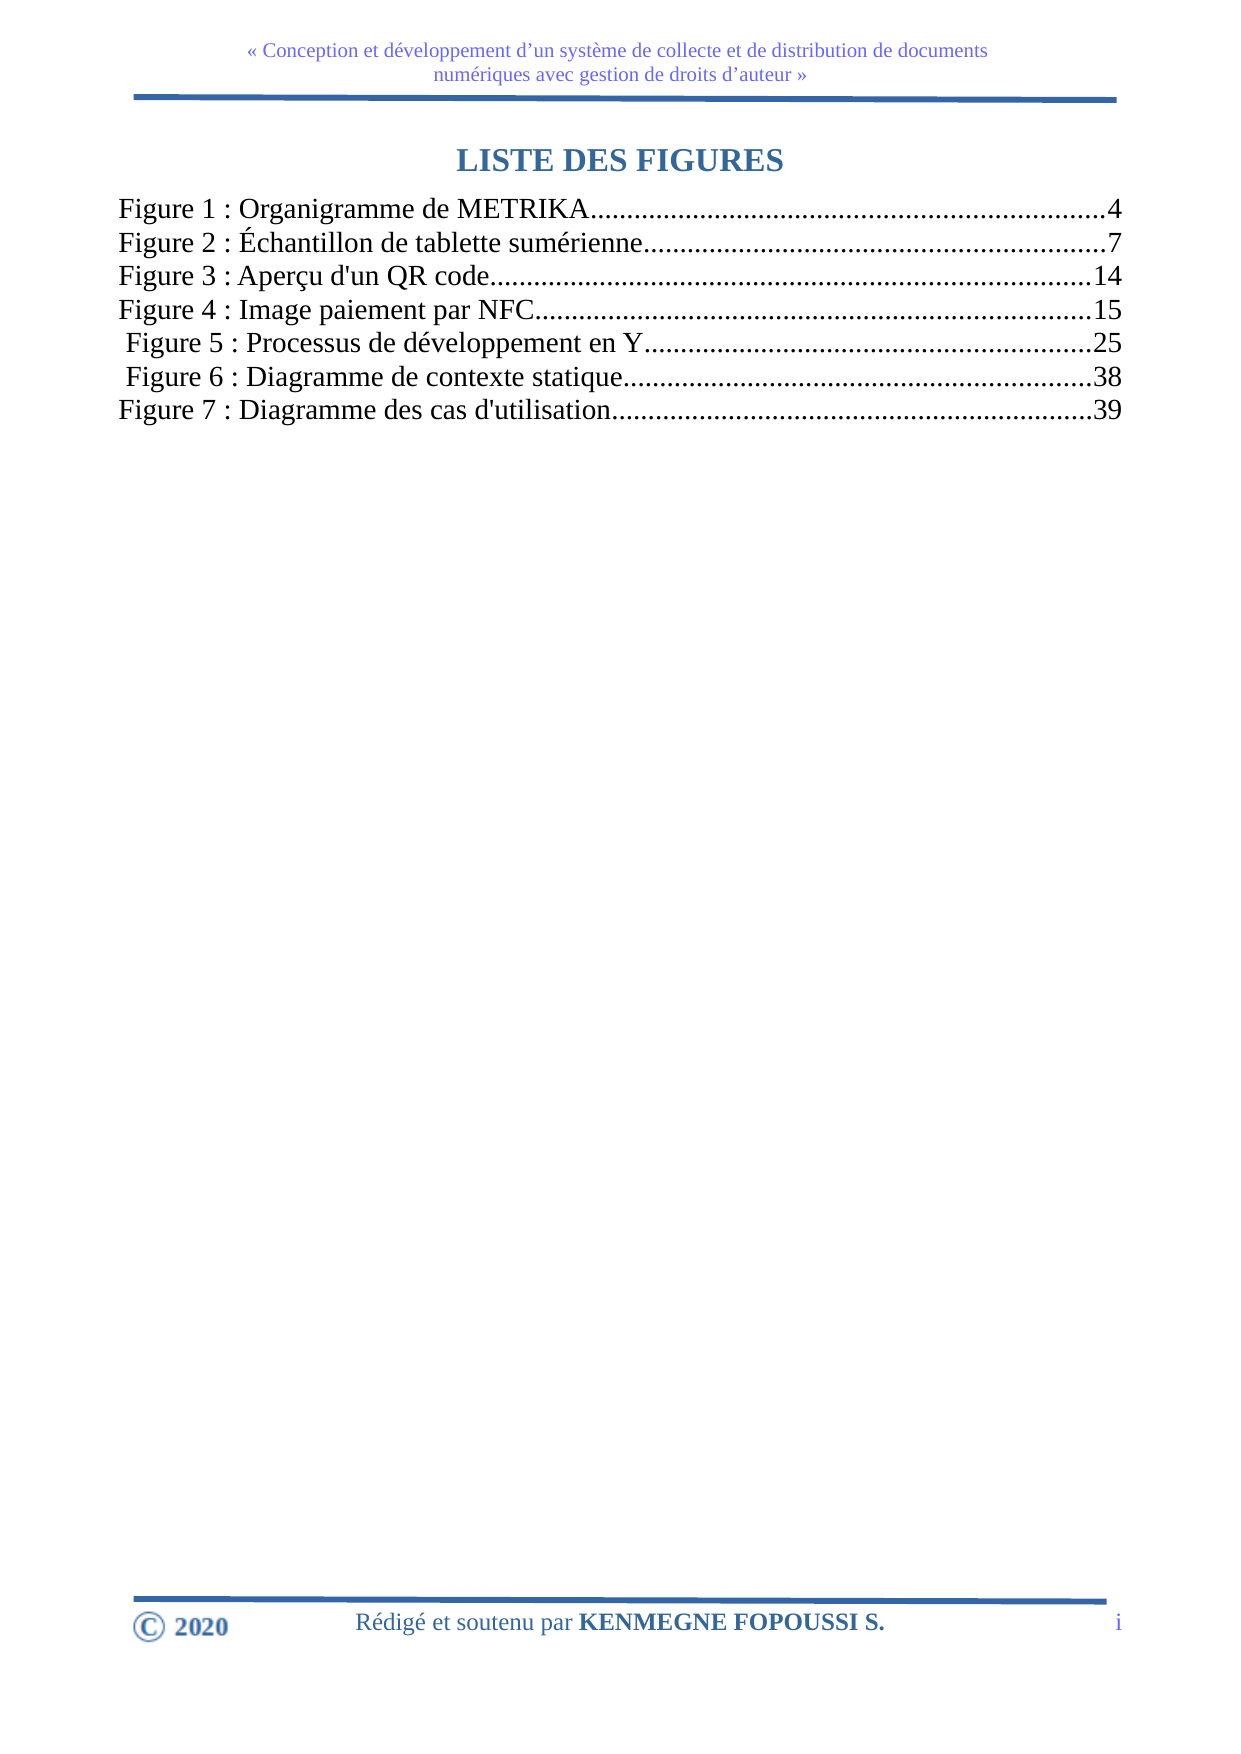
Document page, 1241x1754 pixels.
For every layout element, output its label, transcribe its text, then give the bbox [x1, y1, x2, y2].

text Figure 2 : Échantillon de tablette sumérienne 7 [118, 225, 1122, 258]
picture [126, 1604, 231, 1647]
text Figure 7 : Diagramme des cas d'utilisation 39 [118, 392, 1122, 426]
subtitle LISTE DES FIGURES [118, 140, 456, 179]
subtitle LISTE DES FIGURES [784, 140, 1122, 179]
text Figure 1 : Organigramme de METRIKA 4 [118, 191, 1122, 225]
text Figure 4 : Image paiement par NFC 15 [118, 292, 1122, 325]
text Figure 5 : Processus de développement en Y 25 [118, 325, 1122, 359]
text Figure 3 : Aperçu d'un QR code 14 [118, 258, 1122, 292]
text Figure 6 : Diagramme de contexte statique 38 [118, 359, 1122, 392]
